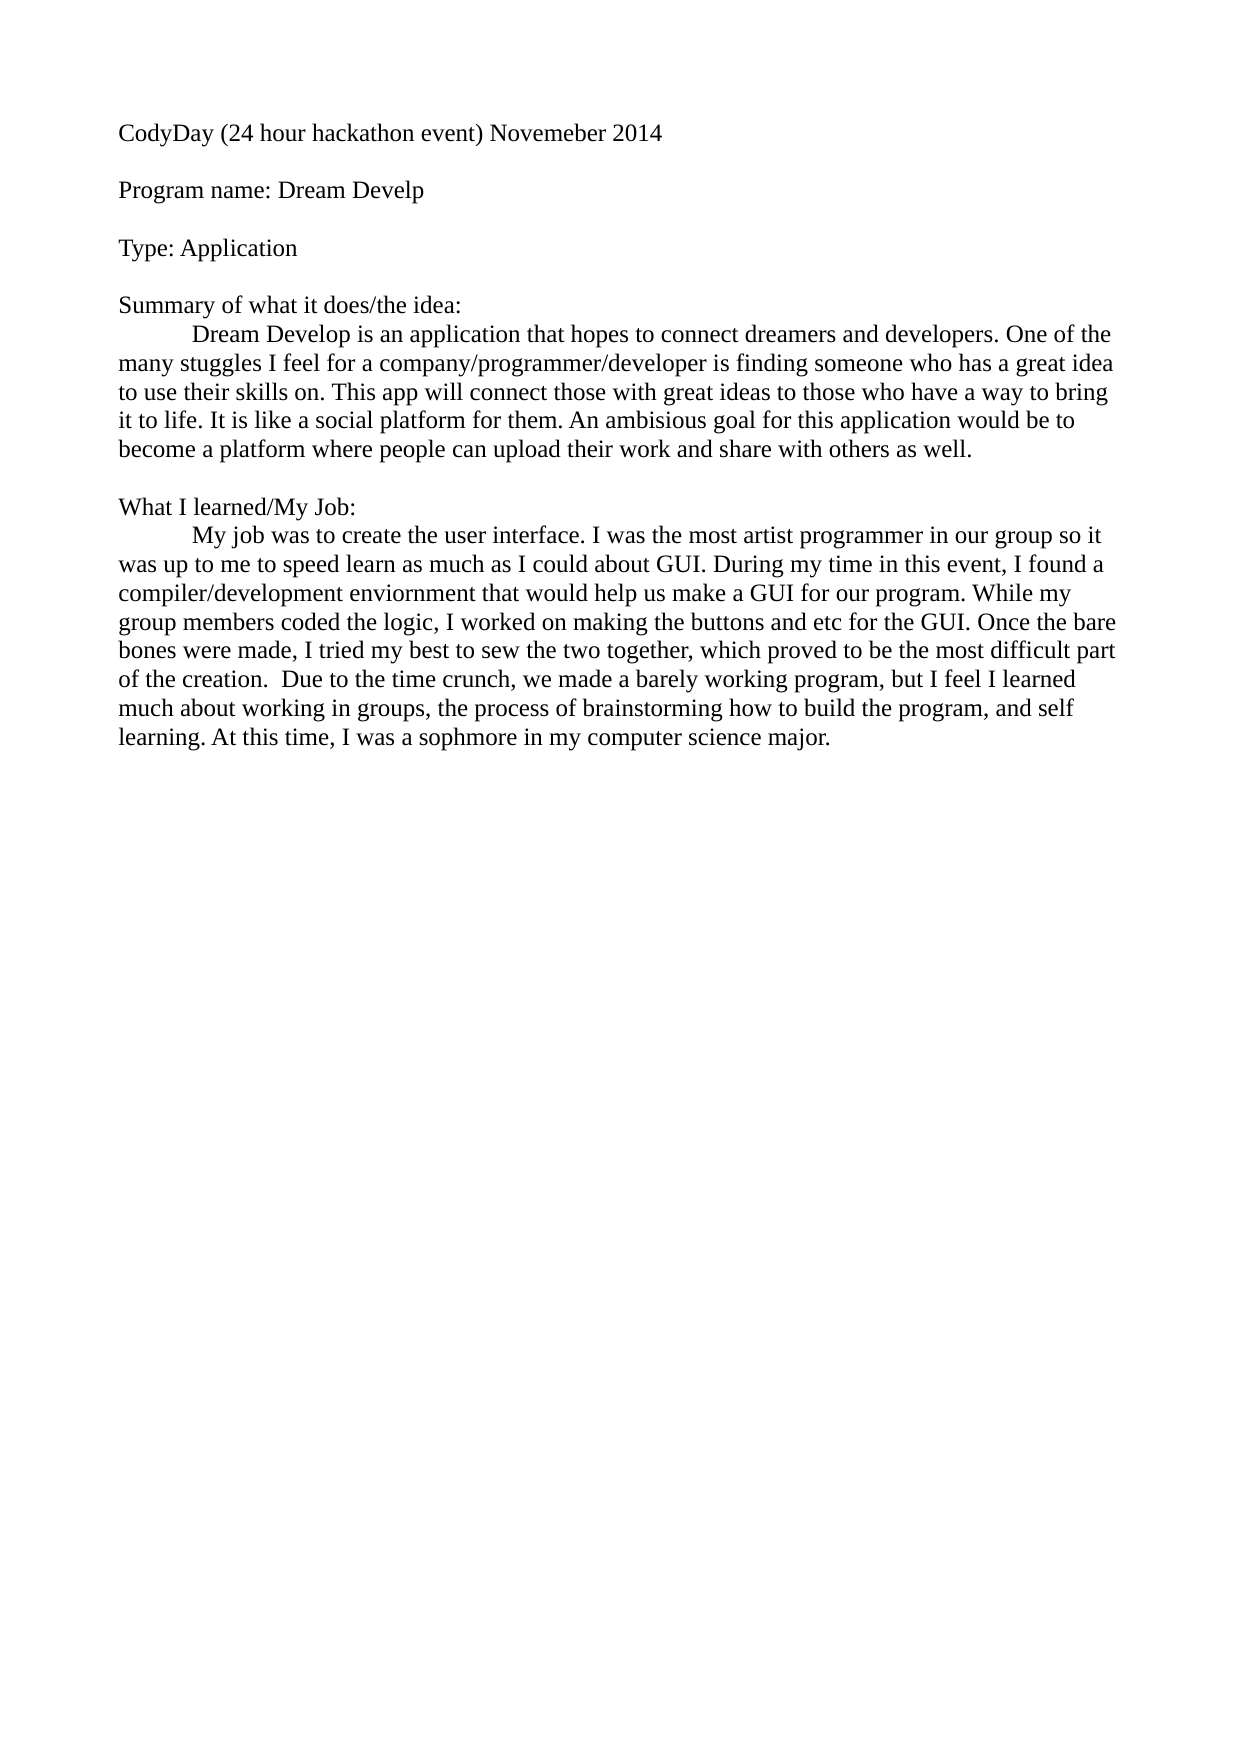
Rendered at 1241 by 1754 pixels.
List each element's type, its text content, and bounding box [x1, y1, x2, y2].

text My job was to create the user interface. I was the most artist programmer in our group so it was up to me to speed learn as much as I could about GUI. During my time in this event, I found a compiler/development enviornment that would help us make a GUI for our program. While my group members coded the logic, I worked on making the buttons and etc for the GUI. Once the bare bones were made, I tried my best to sew the two together, which proved to be the most difficult part of the creation. Due to the time crunch, we made a barely working program, but I feel I learned much about working in groups, the process of brainstorming how to build the program, and self learning. At this time, I was a sophmore in my computer science major. [118, 521, 1122, 751]
text Summary of what it does/the idea: Dream Develop is an application that hopes to connect dreamers and developers. One of the many stuggles I feel for a company/programmer/developer is finding someone who has a great idea to use their skills on. This app will connect those with great ideas to those who have a way to bring it to life. It is like a social platform for them. An ambisious goal for this application would be to become a platform where people can upload their work and share with others as well. [118, 291, 1122, 463]
text CodyDay (24 hour hackathon event) Novemeber 2014 [118, 118, 1122, 176]
text Program name: Dream Develp [118, 176, 1122, 233]
text What I learned/My Job: [118, 492, 1122, 521]
text Type: Application [118, 233, 1122, 262]
